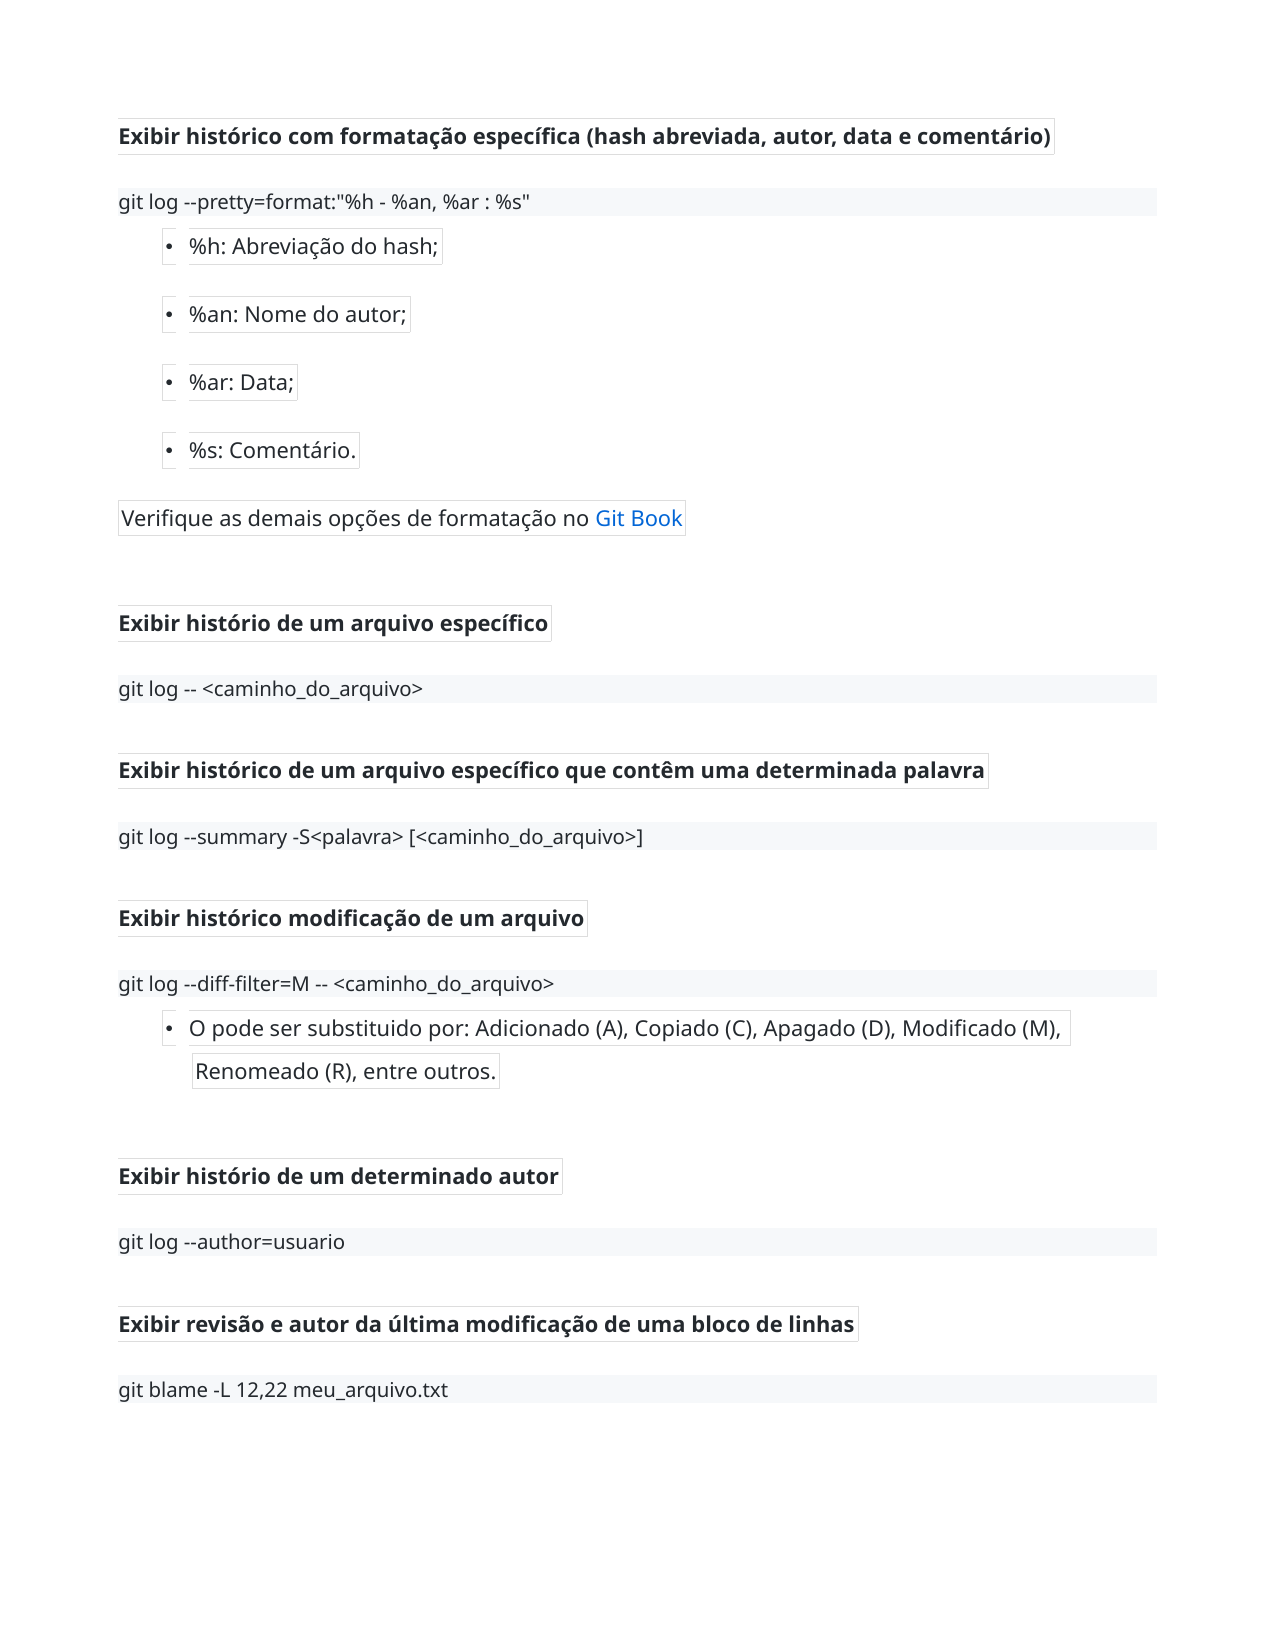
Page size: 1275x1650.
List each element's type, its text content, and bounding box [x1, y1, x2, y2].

subtitle [552, 605, 1157, 641]
list O pode ser substituido por: Adicionado (A), Copiado (C), Apagado (D), Modificado (M), Renomeado (R), entre outros. [162, 1010, 1157, 1088]
text git log --summary -S<palavra> [<caminho_do_arquivo>] [118, 822, 1157, 850]
subtitle Exibir histórico com formatação específica (hash abreviada, autor, data e comentário) [118, 119, 1054, 154]
text git blame -L 12,22 meu_arquivo.txt [118, 1375, 1157, 1403]
text git log --diff-filter=M -- <caminho_do_arquivo> [118, 970, 1157, 997]
subtitle [588, 900, 1157, 936]
subtitle [1055, 118, 1157, 154]
text git log -- <caminho_do_arquivo> [118, 675, 1157, 703]
subtitle Exibir histório de um arquivo específico [118, 606, 551, 641]
text git log --author=usuario [118, 1228, 1157, 1256]
text Verifique as demais opções de formatação no Git Book [119, 501, 685, 535]
subtitle [563, 1158, 1157, 1194]
text [686, 500, 1157, 536]
subtitle [859, 1306, 1157, 1341]
list %s: Comentário. [163, 432, 359, 468]
list [298, 364, 1157, 400]
list %an: Nome do autor; [163, 296, 410, 332]
text git log --pretty=format:"%h - %an, %ar : %s" [118, 188, 1157, 216]
list [443, 228, 1157, 264]
list %ar: Data; [163, 364, 297, 400]
subtitle Exibir histório de um determinado autor [118, 1159, 562, 1194]
subtitle Exibir histórico modificação de um arquivo [118, 901, 587, 936]
list %h: Abreviação do hash; [163, 228, 442, 264]
subtitle Exibir revisão e autor da última modificação de uma bloco de linhas [118, 1307, 858, 1341]
list [360, 432, 1157, 468]
subtitle [989, 752, 1157, 788]
list [411, 296, 1157, 332]
subtitle Exibir histórico de um arquivo específico que contêm uma determinada palavra [118, 754, 988, 788]
